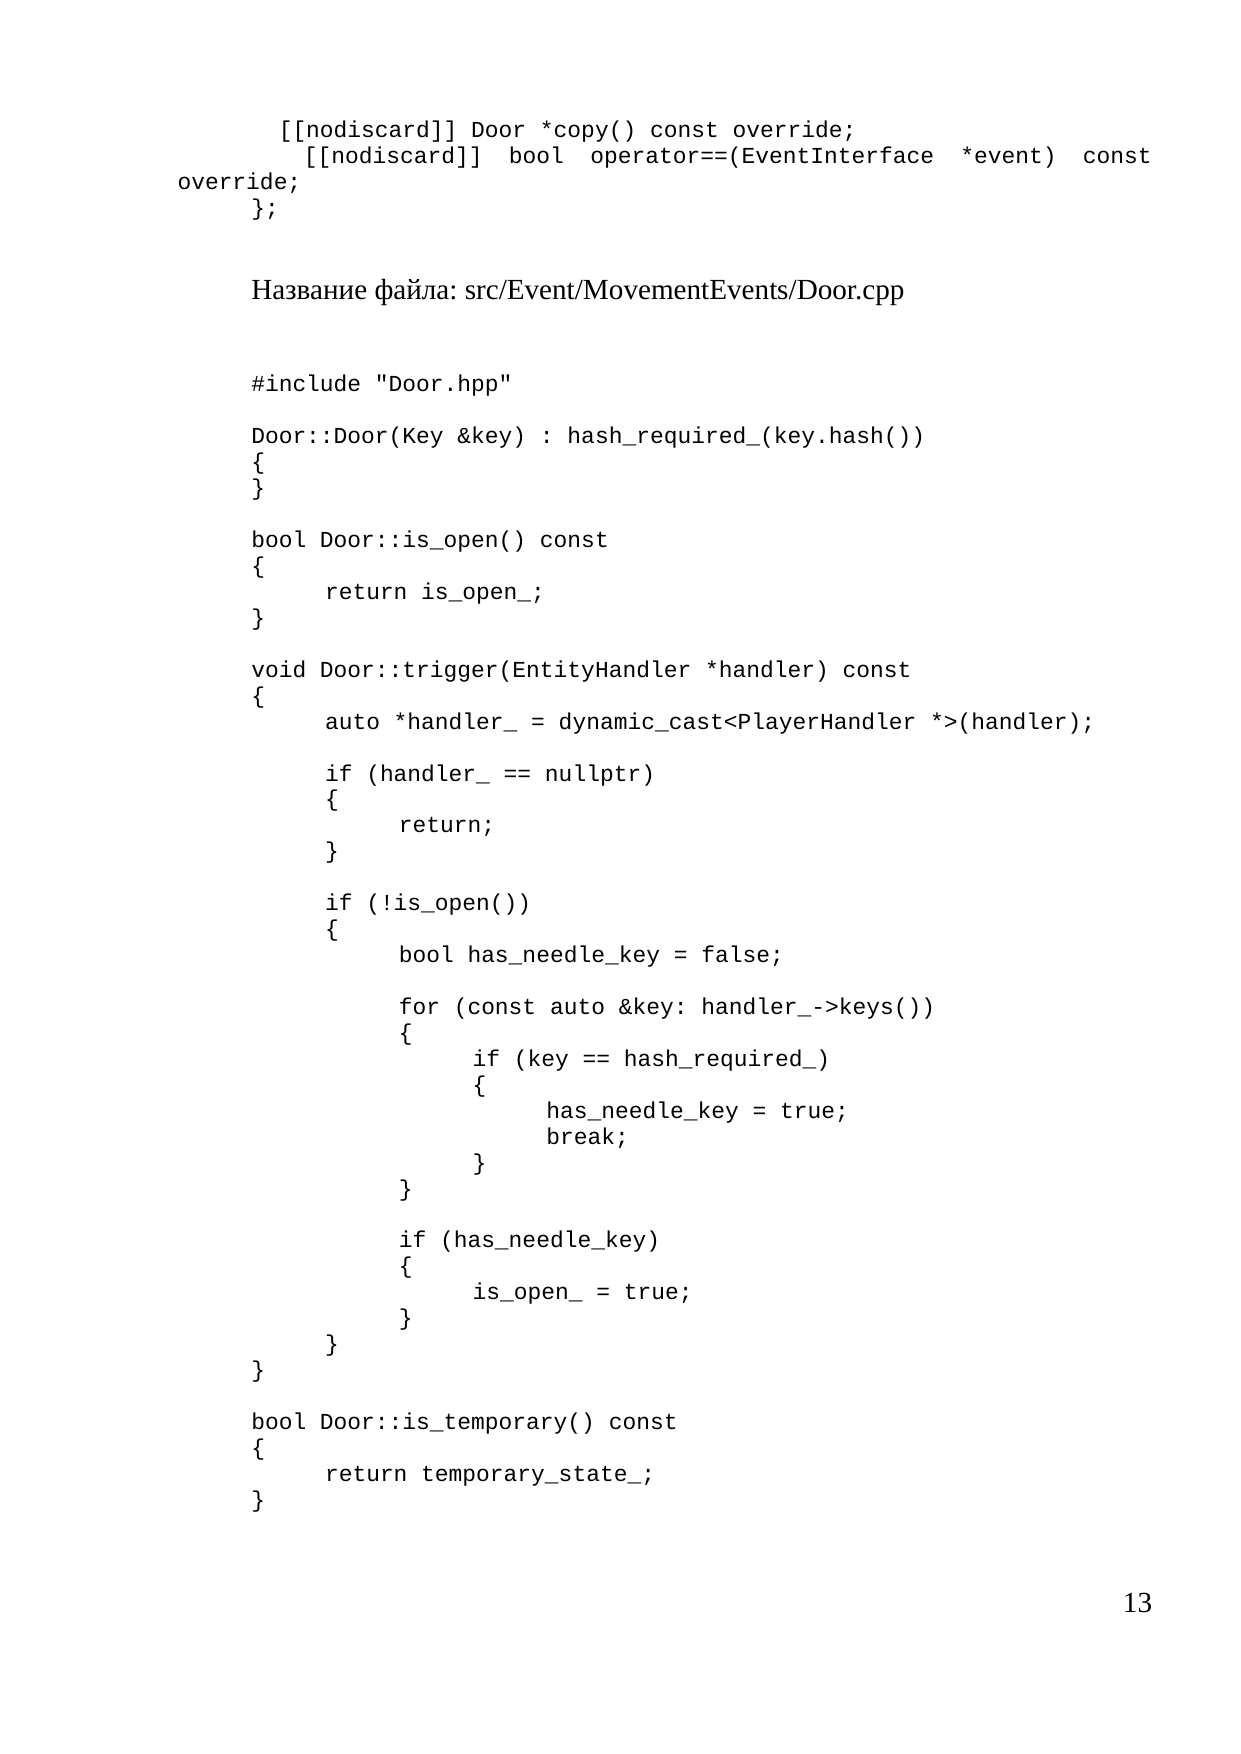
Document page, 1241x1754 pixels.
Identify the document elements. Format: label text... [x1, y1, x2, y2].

text void Door::trigger(EntityHandler *handler) const [177, 658, 1152, 684]
text auto *handler_ = dynamic_cast<PlayerHandler *>(handler); [177, 710, 1152, 736]
text if (handler_ == nullptr) [177, 762, 1152, 788]
text has_needle_key = true; [177, 1099, 1152, 1125]
text if (!is_open()) [177, 892, 1152, 917]
text for (const auto &key: handler_->keys()) [177, 995, 1152, 1021]
text { [177, 1436, 1152, 1462]
text [[nodiscard]] bool operator==(EventInterface *event) const override; [177, 144, 1152, 196]
text { [177, 451, 1152, 477]
text { [177, 1021, 1152, 1047]
text } [177, 1307, 1152, 1332]
text { [177, 684, 1152, 710]
text } [177, 606, 1152, 632]
text Название файла: src/Event/MovementEvents/Door.cpp [177, 272, 1152, 306]
text { [177, 1073, 1152, 1099]
text } [177, 1151, 1152, 1177]
text { [177, 1255, 1152, 1281]
text { [177, 788, 1152, 814]
text } [177, 1332, 1152, 1358]
text } [177, 1358, 1152, 1384]
text [[nodiscard]] Door *copy() const override; [177, 118, 1152, 144]
text break; [177, 1125, 1152, 1151]
text bool Door::is_open() const [177, 528, 1152, 554]
text bool Door::is_temporary() const [177, 1410, 1152, 1436]
text } [177, 1177, 1152, 1203]
text }; [177, 196, 1152, 222]
text is_open_ = true; [177, 1281, 1152, 1307]
text bool has_needle_key = false; [177, 943, 1152, 969]
text #include "Door.hpp" [177, 373, 1152, 399]
text } [177, 1488, 1152, 1514]
text } [177, 477, 1152, 502]
text return is_open_; [177, 580, 1152, 606]
text Door::Door(Key &key) : hash_required_(key.hash()) [177, 425, 1152, 451]
text return; [177, 814, 1152, 840]
text { [177, 917, 1152, 943]
text { [177, 554, 1152, 580]
text if (has_needle_key) [177, 1229, 1152, 1255]
text } [177, 840, 1152, 866]
text if (key == hash_required_) [177, 1047, 1152, 1073]
text return temporary_state_; [177, 1462, 1152, 1488]
